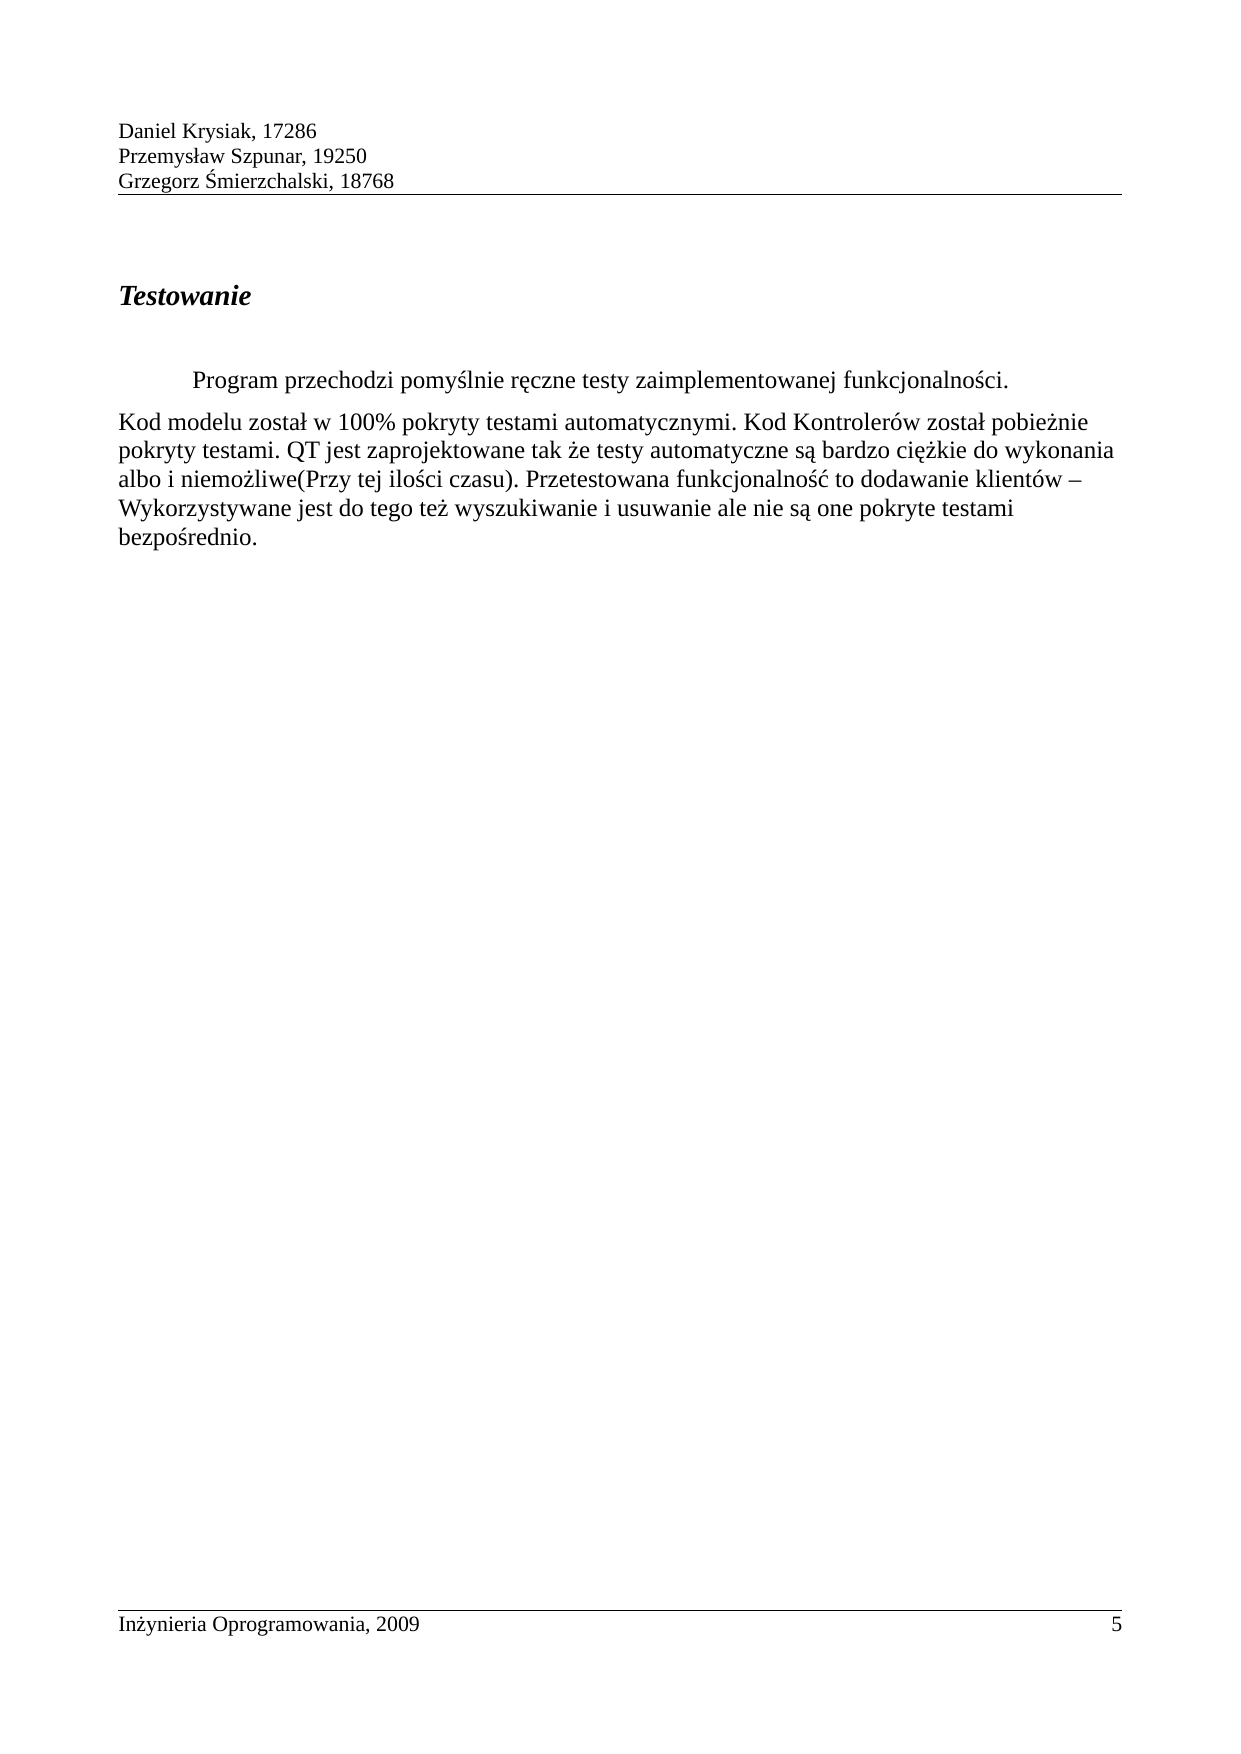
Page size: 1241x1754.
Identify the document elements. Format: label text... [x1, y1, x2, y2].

text Program przechodzi pomyślnie ręczne testy zaimplementowanej funkcjonalności. [118, 365, 1122, 394]
subtitle Testowanie [118, 278, 1122, 312]
text Kod modelu został w 100% pokryty testami automatycznymi. Kod Kontrolerów został pobieżnie pokryty testami. QT jest zaprojektowane tak że testy automatyczne są bardzo ciężkie do wykonania albo i niemożliwe(Przy tej ilości czasu). Przetestowana funkcjonalność to dodawanie klientów – Wykorzystywane jest do tego też wyszukiwanie i usuwanie ale nie są one pokryte testami bezpośrednio. [118, 407, 1122, 550]
